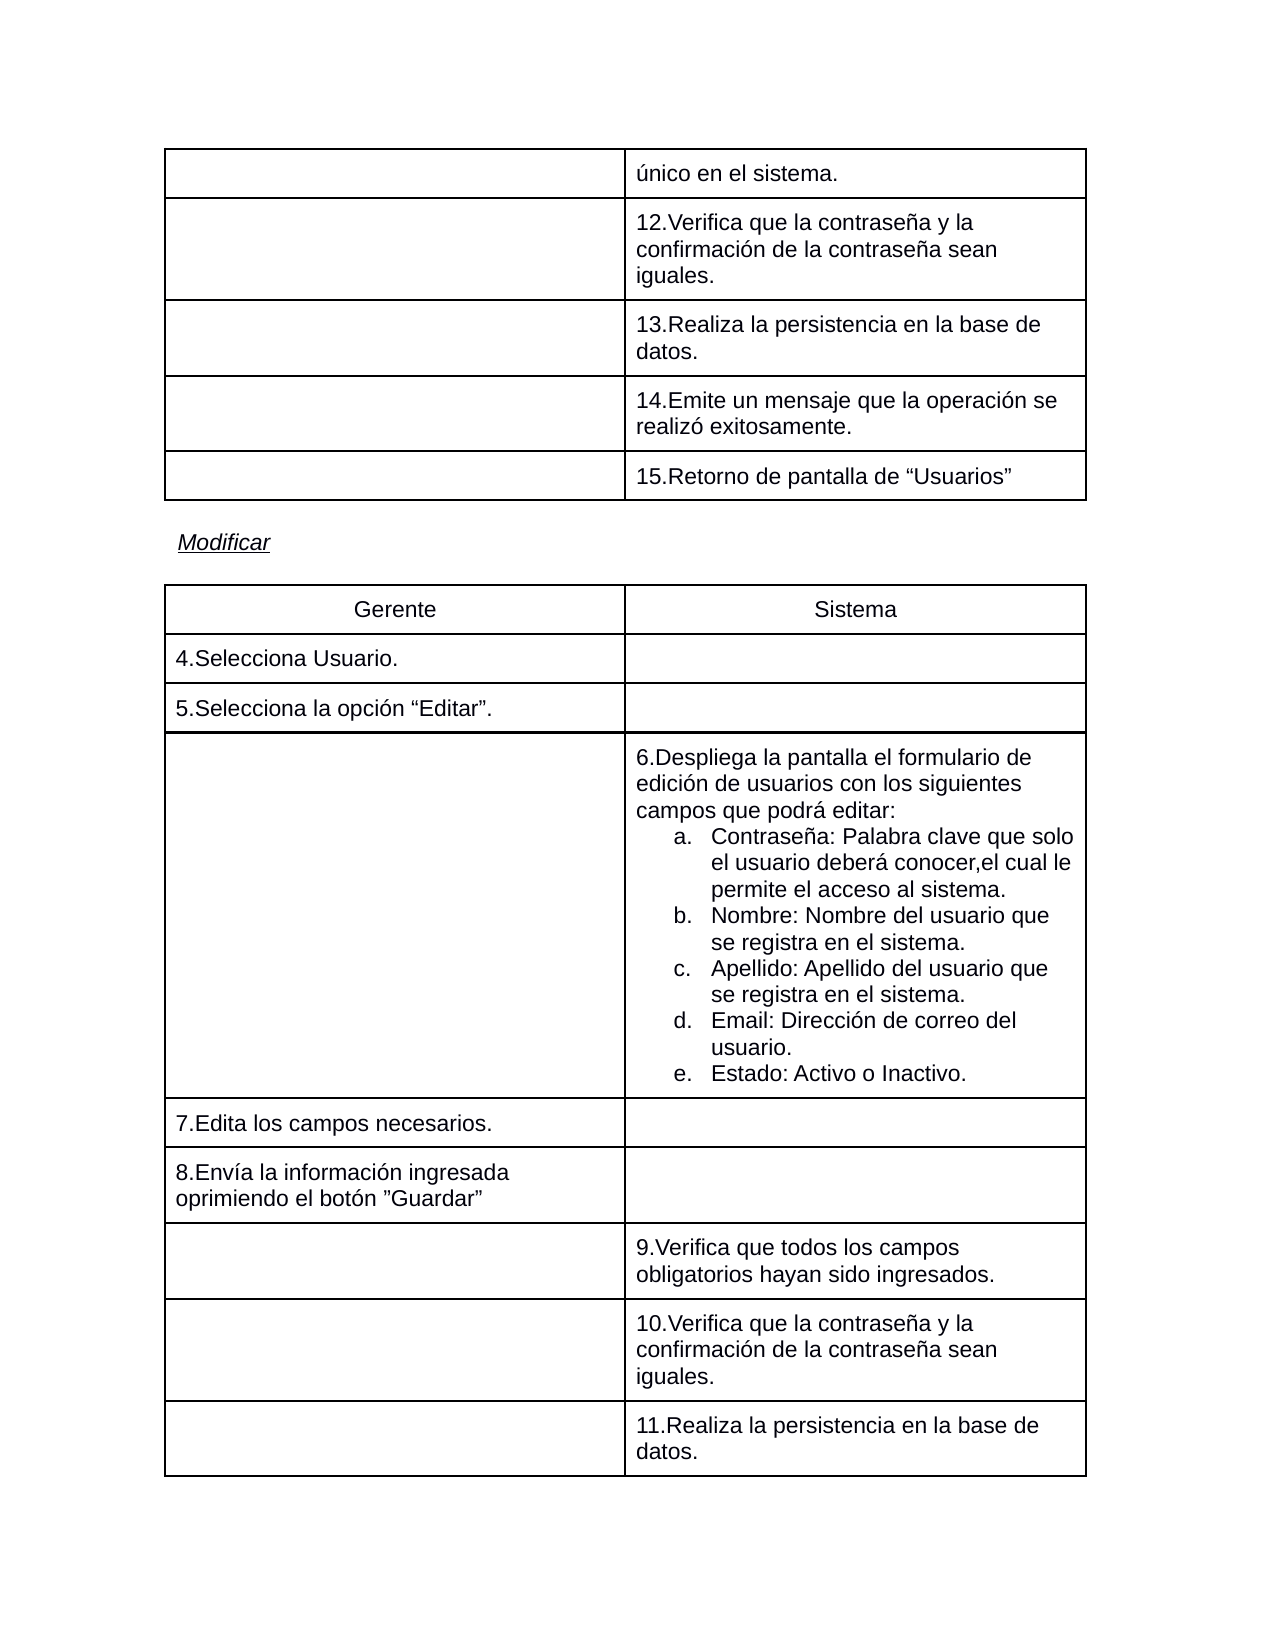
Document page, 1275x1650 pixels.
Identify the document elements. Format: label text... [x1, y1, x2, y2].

table_cell [166, 199, 624, 299]
table_cell [166, 452, 624, 499]
table_cell 11.Realiza la persistencia en la base de datos. [626, 1402, 1085, 1475]
table_cell 12.Verifica que la contraseña y la confirmación de la contraseña sean iguales. [626, 199, 1085, 299]
text Modificar [177, 529, 1098, 556]
table_header Sistema [626, 586, 1085, 633]
table_cell [166, 377, 624, 450]
table_cell [166, 1224, 624, 1297]
table_cell 4.Selecciona Usuario. [166, 635, 624, 682]
table_cell 7.Edita los campos necesarios. [166, 1099, 624, 1146]
table_cell [626, 635, 1085, 682]
table_cell 5.Selecciona la opción “Editar”. [166, 684, 624, 731]
table_cell [626, 1148, 1085, 1222]
table_cell [166, 1300, 624, 1399]
table_cell [166, 734, 624, 1097]
table_cell [166, 150, 624, 197]
table_cell [626, 1099, 1085, 1146]
table_header Gerente [166, 586, 624, 633]
table_cell [166, 1402, 624, 1475]
table_cell [626, 684, 1085, 731]
table_cell 6.Despliega la pantalla el formulario de edición de usuarios con los siguientes campos que podrá editar: Contraseña: Palabra clave que solo el usuario deberá conocer,el cual le permite el acceso al sistema. Nombre: Nombre del usuario que se registra en el sistema. Apellido: Apellido del usuario que se registra en el sistema. Email: Dirección de correo del usuario. Estado: Activo o Inactivo. [626, 734, 1085, 1097]
table_cell 10.Verifica que la contraseña y la confirmación de la contraseña sean iguales. [626, 1300, 1085, 1399]
table_cell 8.Envía la información ingresada oprimiendo el botón ”Guardar” [166, 1148, 624, 1222]
table_cell [166, 301, 624, 374]
table_cell 9.Verifica que todos los campos obligatorios hayan sido ingresados. [626, 1224, 1085, 1297]
table_cell 13.Realiza la persistencia en la base de datos. [626, 301, 1085, 374]
table_cell 15.Retorno de pantalla de “Usuarios” [626, 452, 1085, 499]
table_cell único en el sistema. [626, 150, 1085, 197]
table_cell 14.Emite un mensaje que la operación se realizó exitosamente. [626, 377, 1085, 450]
